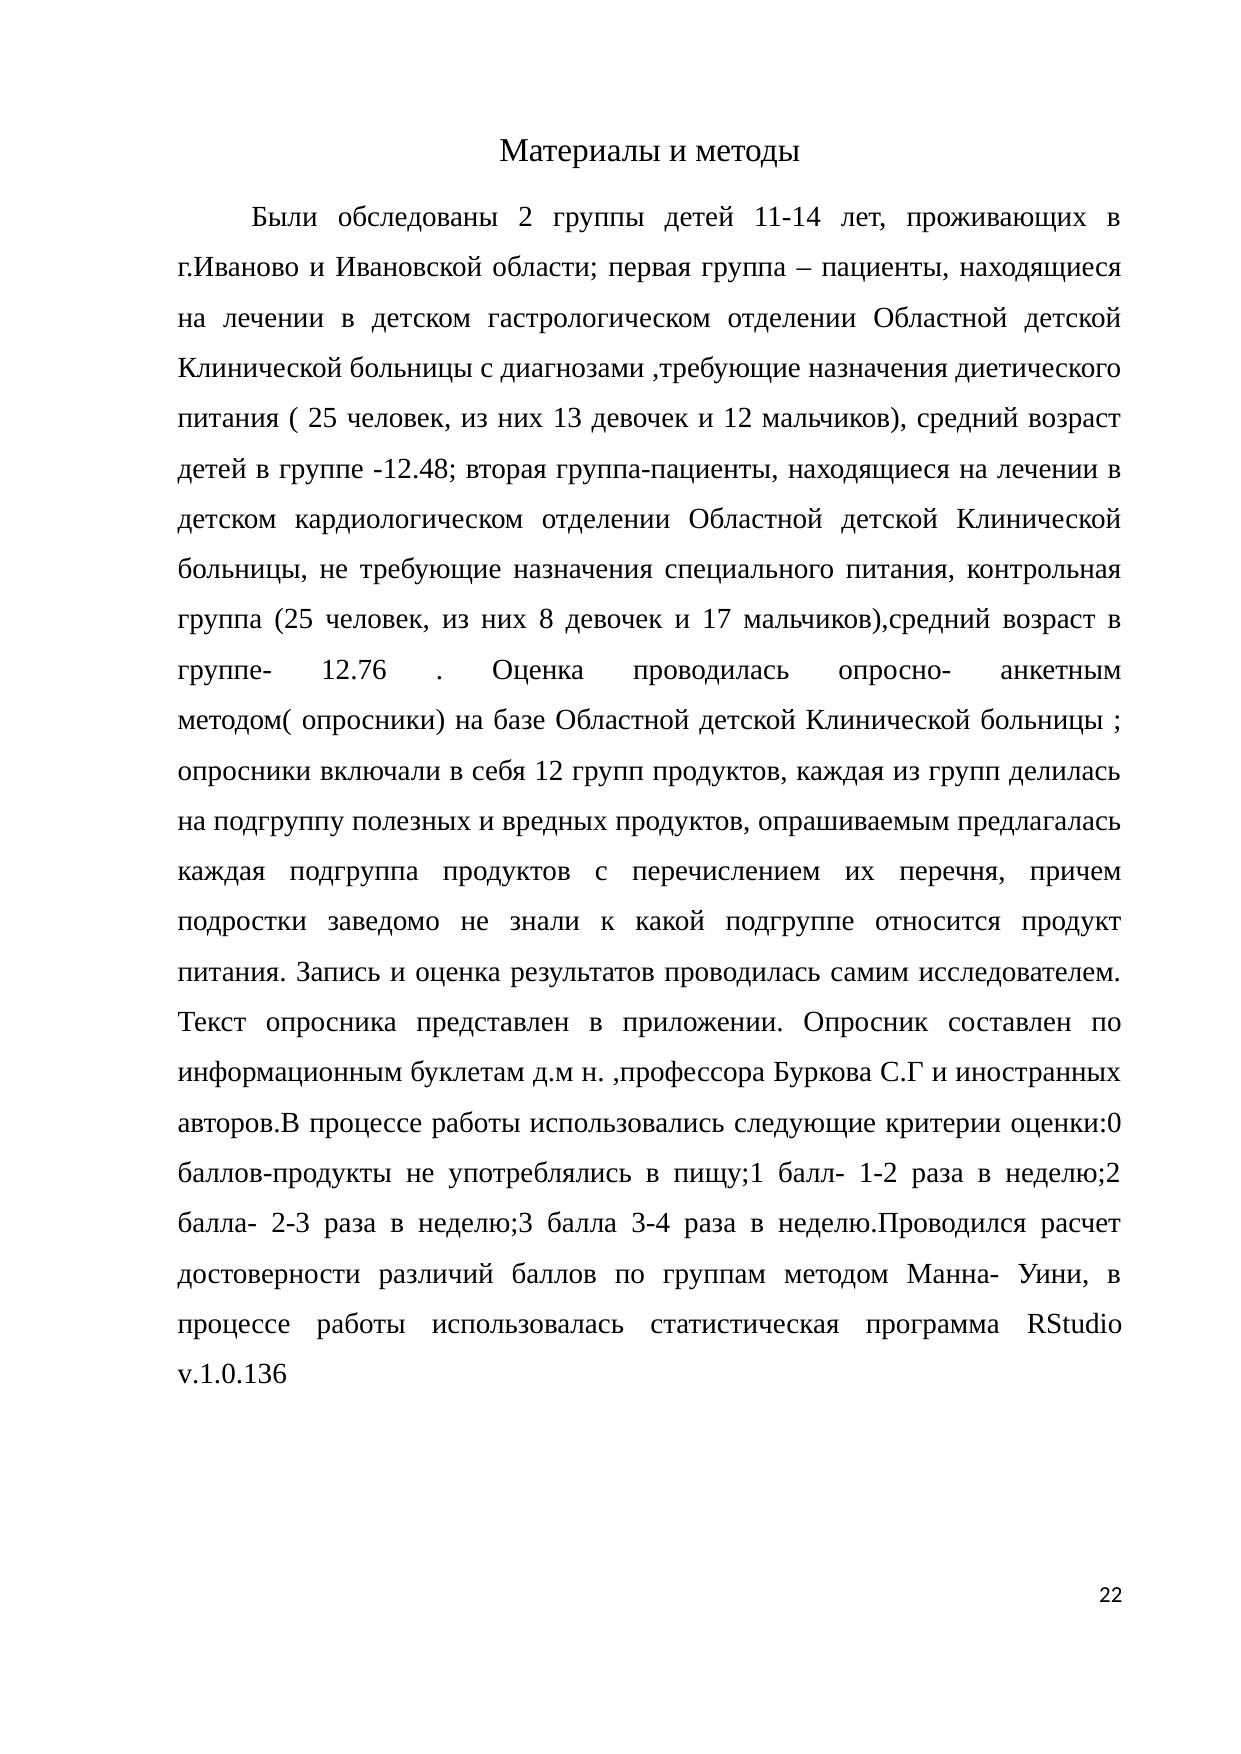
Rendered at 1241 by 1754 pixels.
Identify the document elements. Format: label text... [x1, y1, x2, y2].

text Материалы и методы [177, 130, 1122, 168]
text Были обследованы 2 группы детей 11-14 лет, проживающих в г.Иваново и Ивановской области; первая группа – пациенты, находящиеся на лечении в детском гастрологическом отделении Областной детской Клинической больницы с диагнозами ,требующие назначения диетического питания ( 25 человек, из них 13 девочек и 12 мальчиков), средний возраст детей в группе -12.48; вторая группа-пациенты, находящиеся на лечении в детском кардиологическом отделении Областной детской Клинической больницы, не требующие назначения специального питания, контрольная группа (25 человек, из них 8 девочек и 17 мальчиков),средний возраст в группе- 12.76 . Оценка проводилась опросно- анкетным методом( опросники) на базе Областной детской Клинической больницы ; опросники включали в себя 12 групп продуктов, каждая из групп делилась на подгруппу полезных и вредных продуктов, опрашиваемым предлагалась каждая подгруппа продуктов с перечислением их перечня, причем подростки заведомо не знали к какой подгруппе относится продукт питания. Запись и оценка результатов проводилась самим исследователем. Текст опросника представлен в приложении. Опросник составлен по информационным буклетам д.м н. ,профессора Буркова С.Г и иностранных авторов.В процессе работы использовались следующие критерии оценки:0 баллов-продукты не употреблялись в пищу;1 балл- 1-2 раза в неделю;2 балла- 2-3 раза в неделю;3 балла 3-4 раза в неделю.Проводился расчет достоверности различий баллов по группам методом Манна- Уини, в процессе работы использовалась статистическая программа RStudio v.1.0.136 [177, 199, 1122, 1390]
